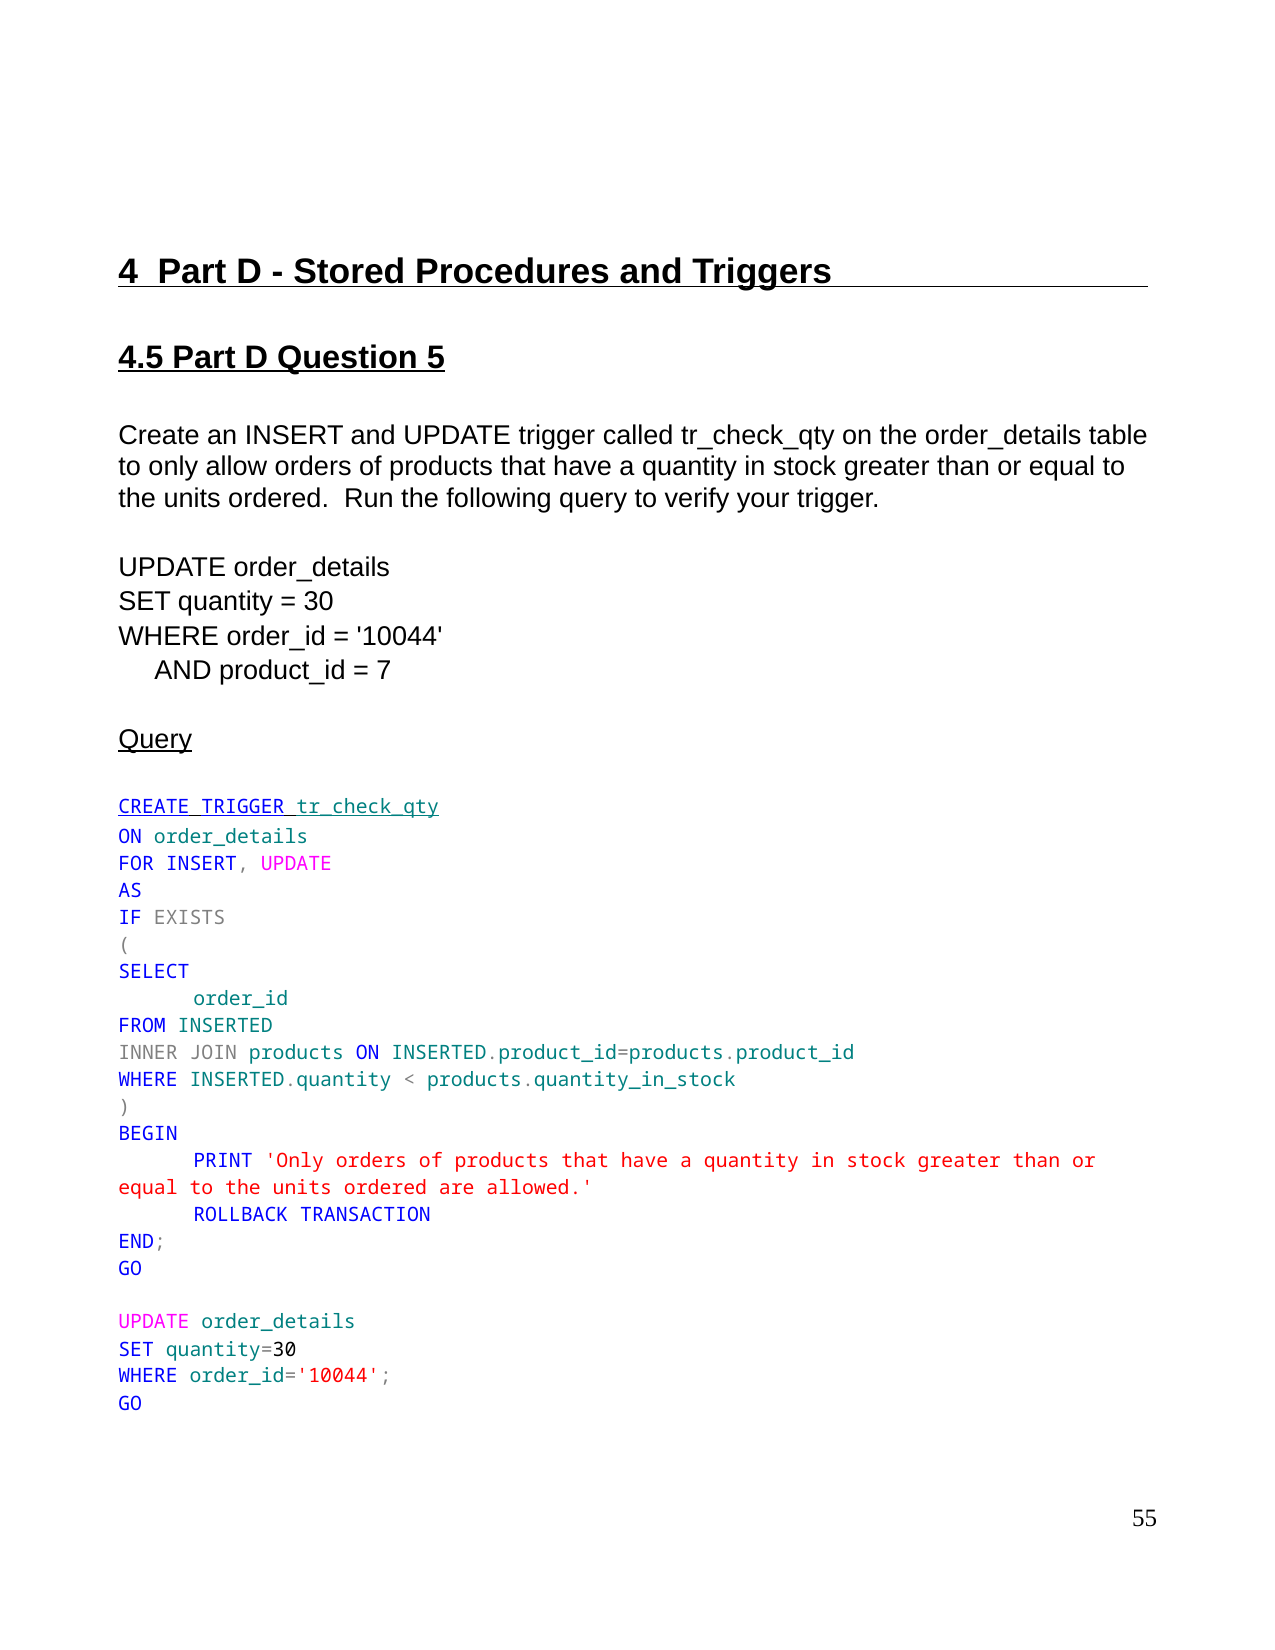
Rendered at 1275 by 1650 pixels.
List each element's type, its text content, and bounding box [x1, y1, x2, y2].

text END; [118, 1227, 1157, 1254]
text INNER JOIN products ON INSERTED.product_id=products.product_id [118, 1038, 1157, 1065]
text GO [118, 1389, 1157, 1416]
text ROLLBACK TRANSACTION [118, 1200, 1157, 1227]
text SELECT [118, 957, 1157, 984]
text ( [118, 930, 1157, 957]
text FOR INSERT, UPDATE [118, 849, 1157, 876]
text UPDATE order_details [118, 1308, 1157, 1335]
text SET quantity = 30 [118, 585, 1157, 616]
text SET quantity=30 [118, 1335, 1157, 1362]
text BEGIN [118, 1119, 1157, 1146]
text WHERE order_id = '10044' [118, 619, 1157, 651]
text UPDATE order_details [118, 551, 1157, 582]
text AS [118, 876, 1157, 903]
text WHERE INSERTED.quantity < products.quantity_in_stock [118, 1065, 1157, 1092]
text 4.5 Part D Question 5 [118, 338, 1157, 375]
text WHERE order_id='10044'; [118, 1362, 1157, 1389]
text PRINT 'Only orders of products that have a quantity in stock greater than or equal to the units ordered are allowed.' [118, 1146, 1157, 1200]
text GO [118, 1254, 1157, 1281]
text 4 Part D - Stored Procedures and Triggers [118, 250, 1157, 291]
text ON order_details [118, 822, 1157, 849]
text Query [118, 723, 1157, 754]
text CREATE TRIGGER tr_check_qty [118, 792, 1157, 819]
text ) [118, 1092, 1157, 1119]
text Create an INSERT and UPDATE trigger called tr_check_qty on the order_details table to only allow orders of products that have a quantity in stock greater than or equal to the units ordered. Run the following query to verify your trigger. [118, 419, 1157, 513]
text FROM INSERTED [118, 1011, 1157, 1038]
text AND product_id = 7 [118, 654, 1157, 685]
text IF EXISTS [118, 903, 1157, 930]
text order_id [118, 984, 1157, 1011]
